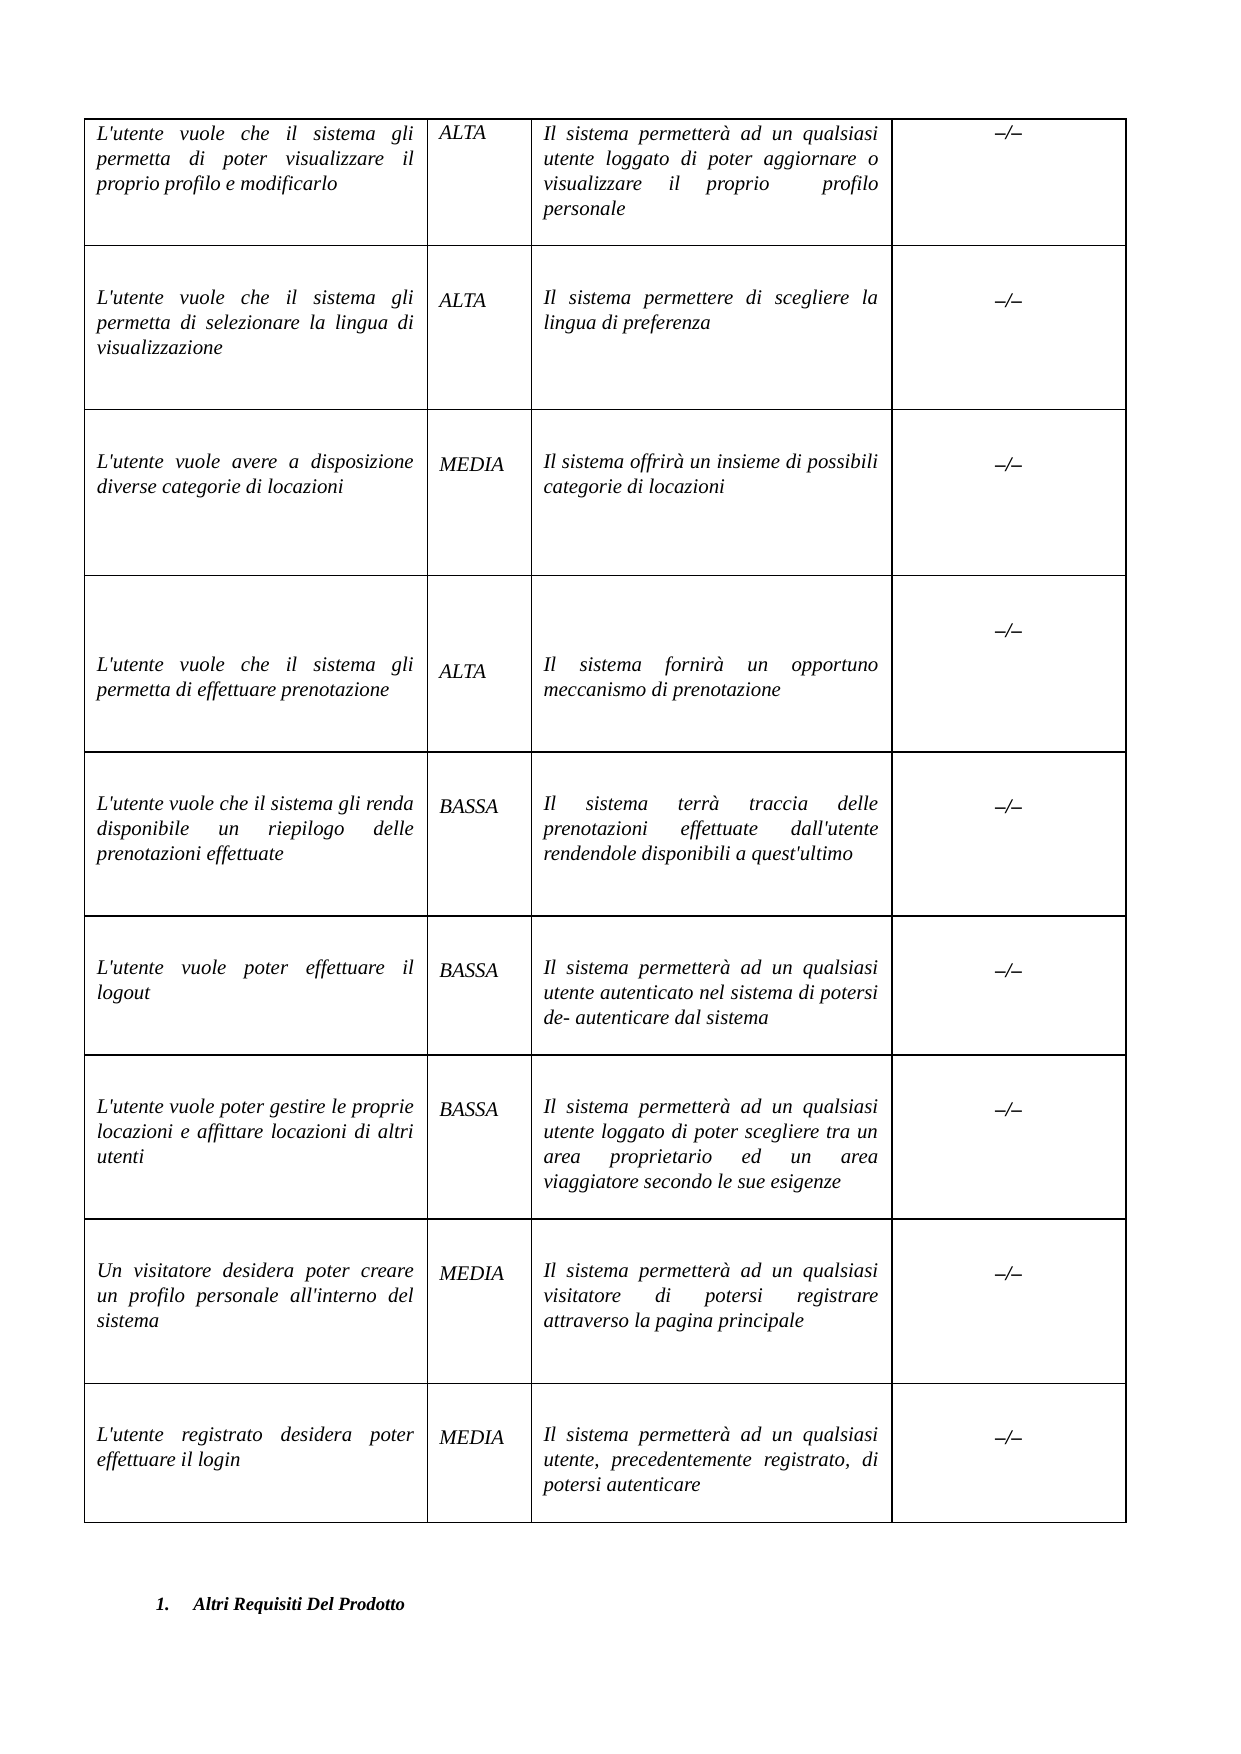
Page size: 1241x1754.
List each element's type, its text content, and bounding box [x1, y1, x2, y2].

table_cell ALTA [428, 576, 531, 751]
table_cell ALTA [428, 120, 531, 245]
subtitle Altri Requisiti Del Prodotto [156, 1589, 1122, 1614]
table_cell Il sistema permettere di scegliere la lingua di preferenza [532, 246, 891, 409]
table_cell –/– [893, 410, 1125, 574]
table_cell L'utente vuole poter effettuare il logout [85, 917, 427, 1054]
table_cell –/– [893, 1384, 1125, 1521]
table_cell L'utente vuole che il sistema gli permetta di effettuare prenotazione [85, 576, 427, 751]
table_cell L'utente vuole che il sistema gli renda disponibile un riepilogo delle prenotazioni effettuate [85, 753, 427, 915]
table_cell Il sistema permetterà ad un qualsiasi utente loggato di poter scegliere tra un area proprietario ed un area viaggiatore secondo le sue esigenze [532, 1056, 891, 1218]
table_cell BASSA [428, 1056, 531, 1218]
table_cell –/– [893, 1220, 1125, 1382]
table_cell L'utente vuole che il sistema gli permetta di poter visualizzare il proprio profilo e modificarlo [85, 120, 427, 245]
table_cell Il sistema terrà traccia delle prenotazioni effettuate dall'utente rendendole disponibili a quest'ultimo [532, 753, 891, 915]
table_cell Il sistema permetterà ad un qualsiasi utente autenticato nel sistema di potersi de- autenticare dal sistema [532, 917, 891, 1054]
table_cell –/– [893, 753, 1125, 915]
table_cell L'utente registrato desidera poter effettuare il login [85, 1384, 427, 1521]
table_cell MEDIA [428, 1384, 531, 1521]
table_cell Il sistema permetterà ad un qualsiasi utente loggato di poter aggiornare o visualizzare il proprio profilo personale [532, 120, 891, 245]
table_cell –/– [893, 120, 1125, 245]
table_cell Il sistema permetterà ad un qualsiasi visitatore di potersi registrare attraverso la pagina principale [532, 1220, 891, 1382]
table_cell Il sistema permetterà ad un qualsiasi utente, precedentemente registrato, di potersi autenticare [532, 1384, 891, 1521]
table_cell –/– [893, 246, 1125, 409]
table_cell Un visitatore desidera poter creare un profilo personale all'interno del sistema [85, 1220, 427, 1382]
table_cell L'utente vuole avere a disposizione diverse categorie di locazioni [85, 410, 427, 574]
table_cell –/– [893, 1056, 1125, 1218]
table_cell –/– [893, 917, 1125, 1054]
table_cell BASSA [428, 917, 531, 1054]
table_cell Il sistema fornirà un opportuno meccanismo di prenotazione [532, 576, 891, 751]
table_cell ALTA [428, 246, 531, 409]
table_cell BASSA [428, 753, 531, 915]
table_cell MEDIA [428, 410, 531, 574]
table_cell –/– [893, 576, 1125, 751]
table_cell L'utente vuole che il sistema gli permetta di selezionare la lingua di visualizzazione [85, 246, 427, 409]
table_cell Il sistema offrirà un insieme di possibili categorie di locazioni [532, 410, 891, 574]
table_cell L'utente vuole poter gestire le proprie locazioni e affittare locazioni di altri utenti [85, 1056, 427, 1218]
table_cell MEDIA [428, 1220, 531, 1382]
